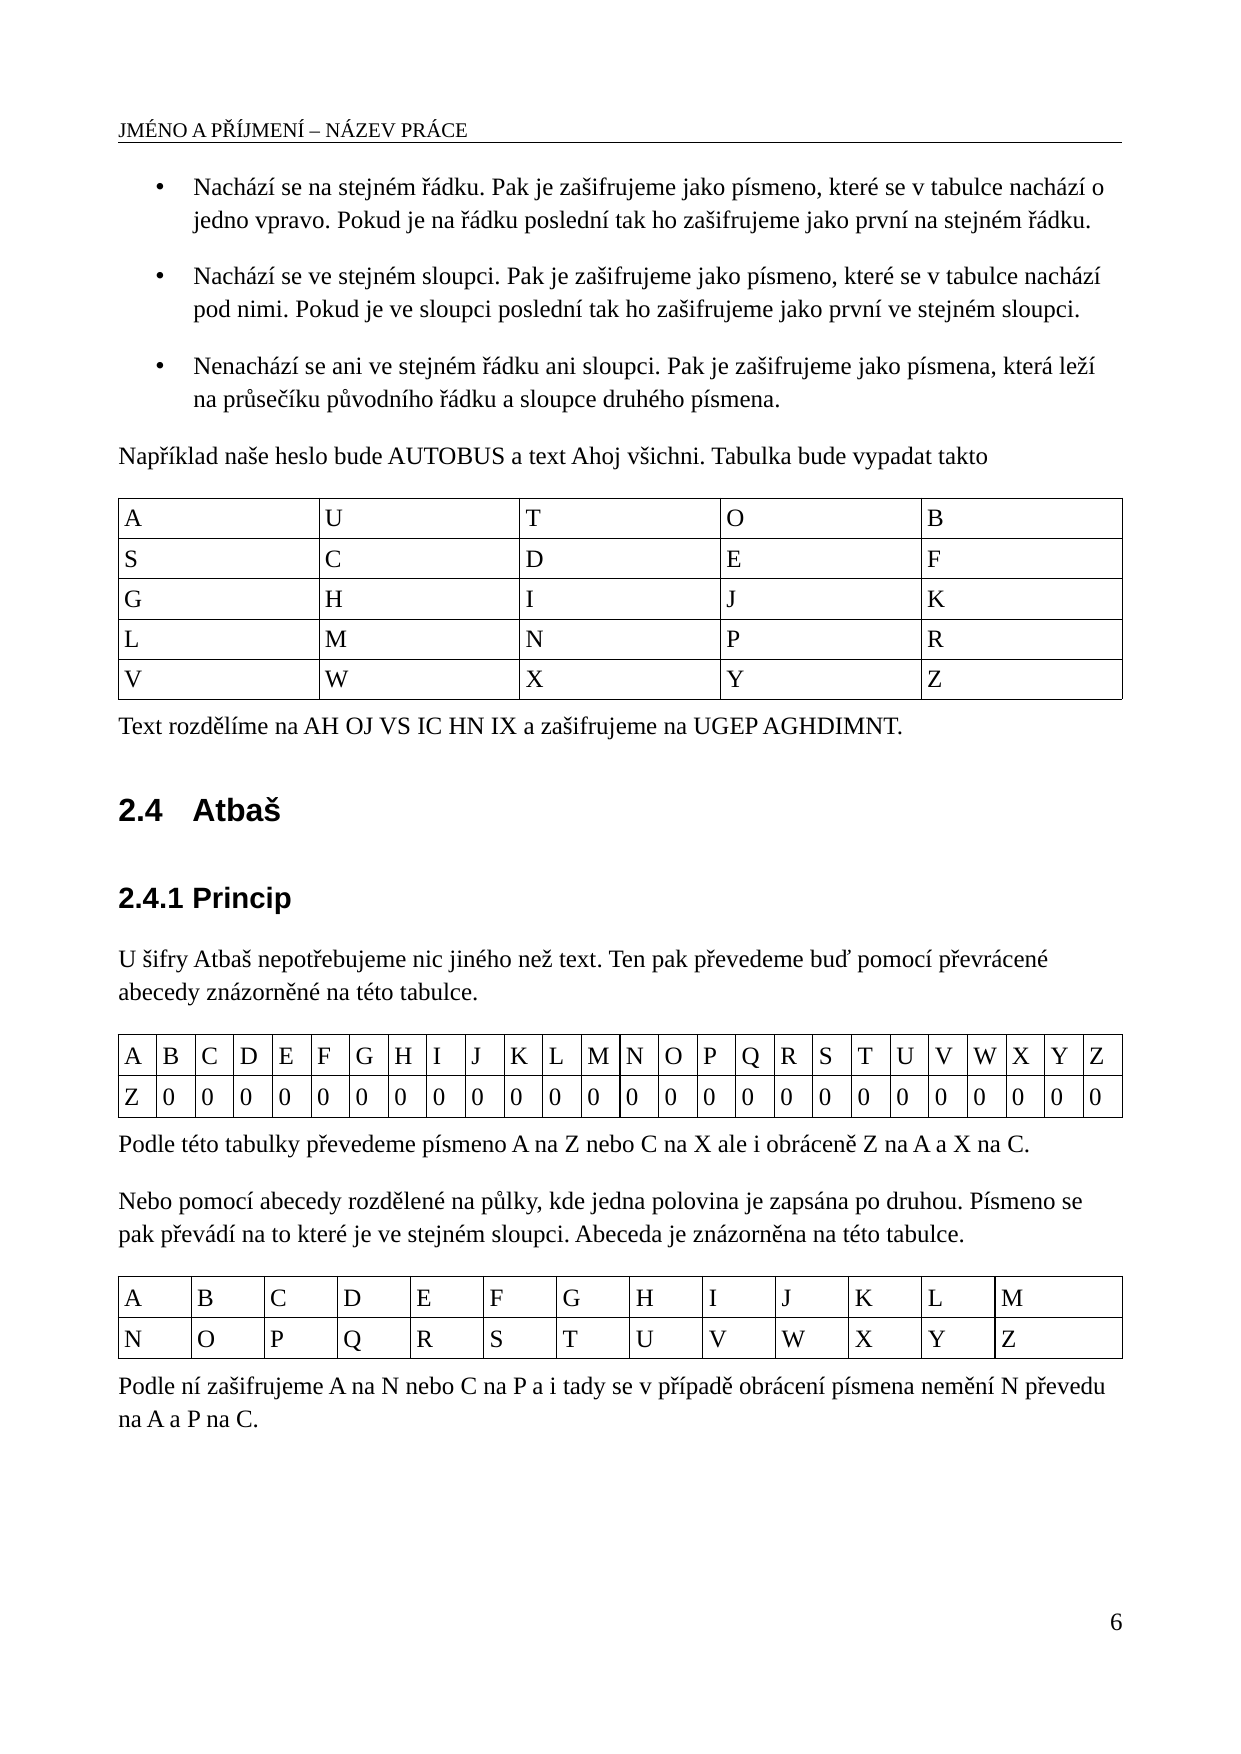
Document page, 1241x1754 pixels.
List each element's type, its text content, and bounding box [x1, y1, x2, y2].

table_cell O [192, 1318, 264, 1358]
table_cell V [119, 660, 319, 699]
table_header S [813, 1035, 851, 1075]
table_cell 0 [659, 1076, 697, 1117]
subtitle Princip [118, 881, 1122, 915]
table_cell 0 [350, 1076, 388, 1117]
table_cell W [776, 1318, 848, 1358]
table_cell P [721, 620, 921, 659]
table_cell 0 [582, 1076, 619, 1117]
table_cell N [119, 1318, 191, 1358]
list Nachází se ve stejném sloupci. Pak je zašifrujeme jako písmeno, které se v tabulce nachází pod nimi. Pokud je ve sloupci poslední tak ho zašifrujeme jako první ve stejném sloupci. [156, 261, 1122, 323]
table_header G [557, 1277, 629, 1317]
table_cell Z [922, 660, 1122, 699]
table_header M [996, 1277, 1122, 1317]
text Text rozdělíme na AH OJ VS IC HN IX a zašifrujeme na UGEP AGHDIMNT. [118, 711, 1122, 740]
list Nenachází se ani ve stejném řádku ani sloupci. Pak je zašifrujeme jako písmena, která leží na průsečíku původního řádku a sloupce druhého písmena. [156, 351, 1122, 413]
table_header H [389, 1035, 426, 1075]
table_header R [775, 1035, 812, 1075]
table_header M [582, 1035, 619, 1075]
table_cell G [119, 579, 319, 618]
table_cell 0 [505, 1076, 542, 1117]
table_cell W [320, 660, 519, 699]
table_header D [234, 1035, 272, 1075]
text Nebo pomocí abecedy rozdělené na půlky, kde jedna polovina je zapsána po druhou. Písmeno se pak převádí na to které je ve stejném sloupci. Abeceda je znázorněna na této tabulce. [118, 1186, 1122, 1248]
table_header O [659, 1035, 697, 1075]
table_header F [484, 1277, 556, 1317]
table_header U [891, 1035, 928, 1075]
table_cell 0 [157, 1076, 195, 1117]
table_header T [520, 499, 720, 538]
table_header T [852, 1035, 890, 1075]
table_cell 0 [1045, 1076, 1083, 1117]
table_header K [849, 1277, 921, 1317]
table_cell I [520, 579, 720, 618]
table_header A [119, 1035, 156, 1075]
table_header L [922, 1277, 994, 1317]
table_cell N [520, 620, 720, 659]
table_cell 0 [1007, 1076, 1044, 1117]
table_cell P [265, 1318, 337, 1358]
table_header D [338, 1277, 410, 1317]
table_cell Z [996, 1318, 1122, 1358]
table_cell T [557, 1318, 629, 1358]
text Například naše heslo bude AUTOBUS a text Ahoj všichni. Tabulka bude vypadat takto [118, 441, 1122, 469]
table_header N [621, 1035, 658, 1075]
table_cell J [721, 579, 921, 618]
table_cell V [703, 1318, 775, 1358]
table_cell U [630, 1318, 702, 1358]
table_cell 0 [891, 1076, 928, 1117]
table_header P [698, 1035, 735, 1075]
table_header O [721, 499, 921, 538]
table_cell X [520, 660, 720, 699]
table_cell 0 [273, 1076, 311, 1117]
table_cell L [119, 620, 319, 659]
table_cell 0 [813, 1076, 851, 1117]
table_header A [119, 1277, 191, 1317]
table_header B [922, 499, 1122, 538]
table_header B [192, 1277, 264, 1317]
table_cell X [849, 1318, 921, 1358]
table_cell Y [721, 660, 921, 699]
table_header B [157, 1035, 195, 1075]
table_cell M [320, 620, 519, 659]
table_cell K [922, 579, 1122, 618]
table_header Q [736, 1035, 774, 1075]
table_header E [273, 1035, 311, 1075]
table_header L [543, 1035, 581, 1075]
table_cell R [922, 620, 1122, 659]
table_header Y [1045, 1035, 1083, 1075]
table_cell 0 [968, 1076, 1006, 1117]
table_cell 0 [852, 1076, 890, 1117]
text U šifry Atbaš nepotřebujeme nic jiného než text. Ten pak převedeme buď pomocí převrácené abecedy znázorněné na této tabulce. [118, 944, 1122, 1006]
table_header I [703, 1277, 775, 1317]
table_cell 0 [234, 1076, 272, 1117]
text Podle této tabulky převedeme písmeno A na Z nebo C na X ale i obráceně Z na A a X na C. [118, 1129, 1122, 1158]
table_header U [320, 499, 519, 538]
text Podle ní zašifrujeme A na N nebo C na P a i tady se v případě obrácení písmena nemění N převedu na A a P na C. [118, 1371, 1122, 1433]
table_header W [968, 1035, 1006, 1075]
table_header J [466, 1035, 504, 1075]
table_header I [427, 1035, 465, 1075]
table_header H [630, 1277, 702, 1317]
table_cell 0 [543, 1076, 581, 1117]
table_header G [350, 1035, 388, 1075]
list Nachází se na stejném řádku. Pak je zašifrujeme jako písmeno, které se v tabulce nachází o jedno vpravo. Pokud je na řádku poslední tak ho zašifrujeme jako první na stejném řádku. [156, 172, 1122, 233]
table_header J [776, 1277, 848, 1317]
table_cell 0 [736, 1076, 774, 1117]
subtitle Atbaš [118, 791, 1122, 828]
table_cell C [320, 539, 519, 578]
table_cell 0 [196, 1076, 233, 1117]
table_header A [119, 499, 319, 538]
table_header V [929, 1035, 967, 1075]
table_cell F [922, 539, 1122, 578]
table_cell Z [119, 1076, 156, 1117]
table_cell H [320, 579, 519, 618]
table_cell 0 [427, 1076, 465, 1117]
table_cell 0 [389, 1076, 426, 1117]
table_header Z [1084, 1035, 1122, 1075]
table_cell 0 [312, 1076, 349, 1117]
table_cell 0 [466, 1076, 504, 1117]
table_cell R [411, 1318, 483, 1358]
table_cell E [721, 539, 921, 578]
table_cell D [520, 539, 720, 578]
table_cell 0 [698, 1076, 735, 1117]
table_header C [265, 1277, 337, 1317]
table_header C [196, 1035, 233, 1075]
table_cell 0 [775, 1076, 812, 1117]
table_cell 0 [1084, 1076, 1122, 1117]
table_cell Y [922, 1318, 994, 1358]
table_header F [312, 1035, 349, 1075]
table_header K [505, 1035, 542, 1075]
table_cell Q [338, 1318, 410, 1358]
table_cell 0 [929, 1076, 967, 1117]
table_header E [411, 1277, 483, 1317]
table_cell S [484, 1318, 556, 1358]
table_header X [1007, 1035, 1044, 1075]
table_cell S [119, 539, 319, 578]
table_cell 0 [621, 1076, 658, 1117]
